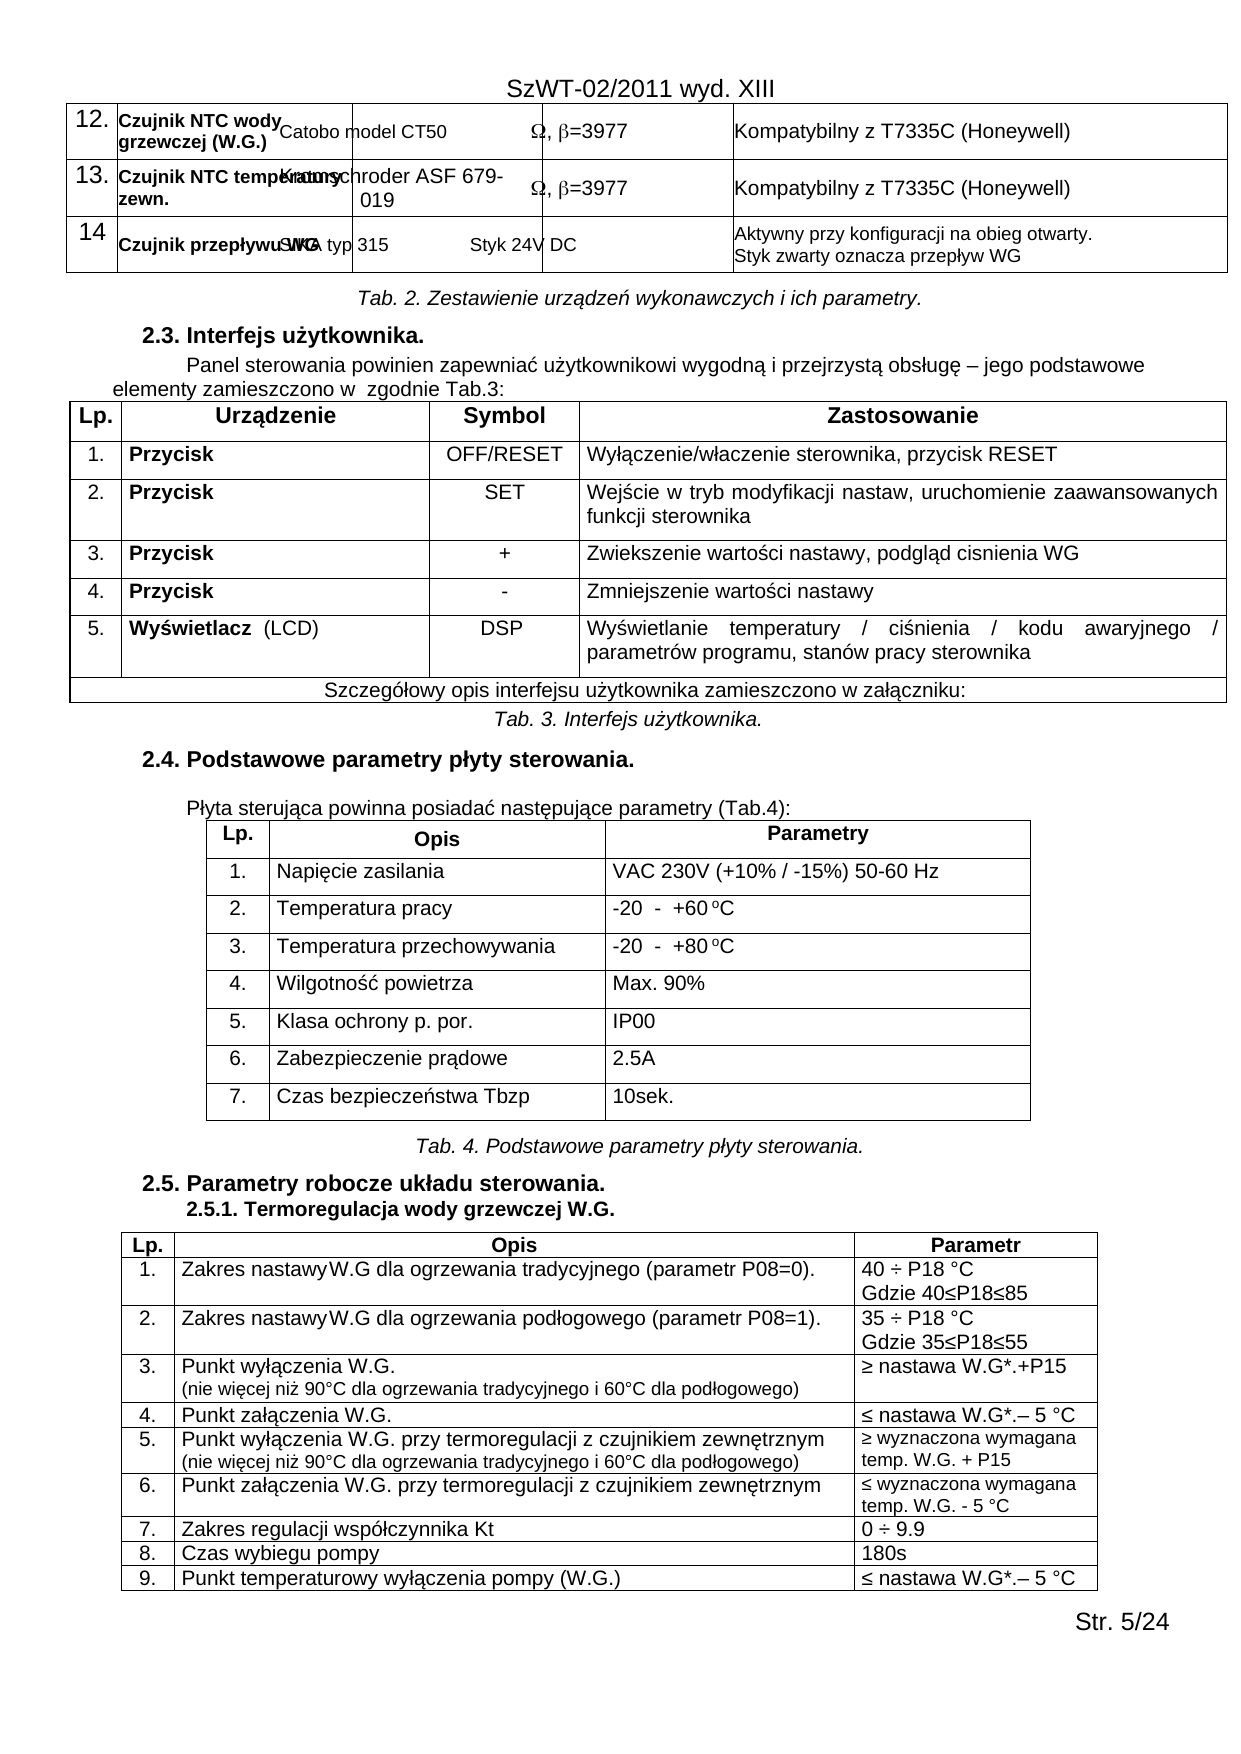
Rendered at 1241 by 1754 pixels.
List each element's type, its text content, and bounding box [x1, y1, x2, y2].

table_cell Zwiekszenie wartości nastawy, podgląd cisnienia WG [580, 541, 1226, 578]
table_cell Kompatybilny z T7335C (Honeywell) [734, 160, 1227, 216]
table_header Parametr [855, 1233, 1097, 1257]
table_cell 13. [67, 160, 117, 216]
table_cell Wilgotność powietrza [270, 971, 605, 1007]
table_cell ≤ nastawa W.G*.– 5 °C [855, 1566, 1097, 1590]
table_header Parametry [606, 821, 1030, 857]
table_cell 1. [71, 442, 121, 479]
table_cell Zakres regulacji współczynnika Kt [175, 1517, 854, 1541]
table_cell Wyświetlacz (LCD) [122, 616, 429, 677]
table_cell 4. [71, 579, 121, 615]
table_cell - [430, 579, 579, 615]
table_cell Punkt wyłączenia W.G. (nie więcej niż 90°C dla ogrzewania tradycyjnego i 60°C dla podłogowego) [175, 1355, 854, 1402]
table_cell 40 ÷ P18 °C Gdzie 40≤P18≤85 [855, 1258, 1097, 1305]
table_cell OFF/RESET [430, 442, 579, 479]
table_cell 1. [122, 1258, 174, 1305]
table_cell Zabezpieczenie prądowe [270, 1046, 605, 1082]
table_cell 1. [207, 859, 269, 895]
table_cell 2.5A [606, 1046, 1030, 1082]
table_cell Wyświetlanie temperatury / ciśnienia / kodu awaryjnego / parametrów programu, stanów pracy sterownika [580, 616, 1226, 677]
subtitle 2.5. Parametry robocze układu sterowania. [142, 1170, 1169, 1196]
table_cell Wejście w tryb modyfikacji nastaw, uruchomienie zaawansowanych funkcji sterownika [580, 480, 1226, 540]
table_header Opis [175, 1233, 854, 1257]
table_cell Kompatybilny z T7335C (Honeywell) [734, 104, 1227, 159]
subtitle 2.5.1. Termoregulacja wody grzewczej W.G. [186, 1196, 1169, 1220]
table_cell Zakres nastawy W.G dla ogrzewania podłogowego (parametr P08=1). [175, 1306, 854, 1354]
table_cell Czas bezpieczeństwa Tbzp [270, 1084, 605, 1120]
table_cell 12. [67, 104, 117, 159]
table_cell Punkt załączenia W.G. przy termoregulacji z czujnikiem zewnętrznym [175, 1474, 854, 1516]
table_cell 7. [122, 1517, 174, 1541]
table_cell Czujnik NTC wody grzewczej (W.G.) [118, 104, 352, 159]
table_cell Klasa ochrony p. por. [270, 1009, 605, 1045]
table_cell Catobo model CT50 [353, 104, 542, 159]
table_header Opis [270, 821, 605, 857]
table_cell 3. [122, 1355, 174, 1402]
table_cell Punkt temperaturowy wyłączenia pompy (W.G.) [175, 1566, 854, 1590]
table_cell ≤ wyznaczona wymagana temp. W.G. - 5 °C [855, 1474, 1097, 1516]
table_cell 3. [71, 541, 121, 578]
table_cell SIKA typ 315 [353, 217, 542, 272]
table_cell Punkt wyłączenia W.G. przy termoregulacji z czujnikiem zewnętrznym (nie więcej niż 90°C dla ogrzewania tradycyjnego i 60°C dla podłogowego) [175, 1428, 854, 1473]
text Tab. 2. Zestawienie urządzeń wykonawczych i ich parametry. [112, 286, 1169, 310]
table_cell Przycisk [122, 480, 429, 540]
text Tab. 4. Podstawowe parametry płyty sterowania. [112, 1133, 1169, 1157]
table_cell 4. [207, 971, 269, 1007]
table_cell 180s [855, 1542, 1097, 1565]
table_cell Aktywny przy konfiguracji na obieg otwarty. Styk zwarty oznacza przepływ WG [734, 217, 1227, 272]
table_cell Max. 90% [606, 971, 1030, 1007]
table_cell DSP [430, 616, 579, 677]
table_cell ≤ nastawa W.G*.– 5 °C [855, 1403, 1097, 1427]
table_cell Szczegółowy opis interfejsu użytkownika zamieszczono w załączniku: [71, 678, 1226, 702]
table_cell 2. [122, 1306, 174, 1354]
table_cell 5. [71, 616, 121, 677]
table_cell SET [430, 480, 579, 540]
table_cell Styk 24V DC [543, 217, 733, 272]
table_header Zastosowanie [580, 402, 1226, 441]
table_cell R=10k, =3977 [543, 160, 733, 216]
table_cell Zmniejszenie wartości nastawy [580, 579, 1226, 615]
table_cell 14 [67, 217, 117, 272]
table_cell Przycisk [122, 442, 429, 479]
table_cell 9. [122, 1566, 174, 1590]
table_cell Przycisk [122, 579, 429, 615]
text Panel sterowania powinien zapewniać użytkownikowi wygodną i przejrzystą obsługę – jego podstawowe elementy zamieszczono w zgodnie Tab.3: [112, 348, 1169, 401]
table_cell 6. [207, 1046, 269, 1082]
table_cell 3. [207, 934, 269, 970]
subtitle 2.3. Interfejs użytkownika. [142, 322, 1169, 348]
table_cell Czujnik NTC temperatury zewn. [118, 160, 352, 216]
table_header Symbol [430, 402, 579, 441]
table_cell -20 - +80 oC [606, 934, 1030, 970]
table_cell 5. [207, 1009, 269, 1045]
table_cell ≥ nastawa W.G*.+P15 [855, 1355, 1097, 1402]
table_cell VAC 230V (+10% / -15%) 50-60 Hz [606, 859, 1030, 895]
table_cell Zakres nastawy W.G dla ogrzewania tradycyjnego (parametr P08=0). [175, 1258, 854, 1305]
table_header Urządzenie [122, 402, 429, 441]
table_cell Przycisk [122, 541, 429, 578]
table_cell 6. [122, 1474, 174, 1516]
table_cell 8. [122, 1542, 174, 1565]
table_cell 10sek. [606, 1084, 1030, 1120]
text Tab. 3. Interfejs użytkownika. [112, 703, 1169, 731]
table_cell Czas wybiegu pompy [175, 1542, 854, 1565]
table_cell Temperatura przechowywania [270, 934, 605, 970]
table_header Lp. [207, 821, 269, 857]
table_cell Czujnik przepływu WG [118, 217, 352, 272]
table_cell IP00 [606, 1009, 1030, 1045]
table_cell Punkt załączenia W.G. [175, 1403, 854, 1427]
table_cell 2. [207, 896, 269, 932]
table_cell ≥ wyznaczona wymagana temp. W.G. + P15 [855, 1428, 1097, 1473]
table_cell + [430, 541, 579, 578]
table_cell Napięcie zasilania [270, 859, 605, 895]
table_cell Kromschroder ASF 679-019 [353, 160, 542, 216]
table_cell 35 ÷ P18 °C Gdzie 35≤P18≤55 [855, 1306, 1097, 1354]
table_cell 5. [122, 1428, 174, 1473]
table_cell 0 ÷ 9.9 [855, 1517, 1097, 1541]
table_cell Temperatura pracy [270, 896, 605, 932]
table_cell 7. [207, 1084, 269, 1120]
table_cell Wyłączenie/właczenie sterownika, przycisk RESET [580, 442, 1226, 479]
subtitle 2.4. Podstawowe parametry płyty sterowania. [142, 746, 1169, 772]
table_cell -20 - +60 oC [606, 896, 1030, 932]
table_header Lp. [122, 1233, 174, 1257]
table_cell R=10k, =3977 [543, 104, 733, 159]
table_cell 2. [71, 480, 121, 540]
table_cell 4. [122, 1403, 174, 1427]
table_header Lp. [71, 402, 121, 441]
text Płyta sterująca powinna posiadać następujące parametry (Tab.4): [112, 796, 1169, 820]
